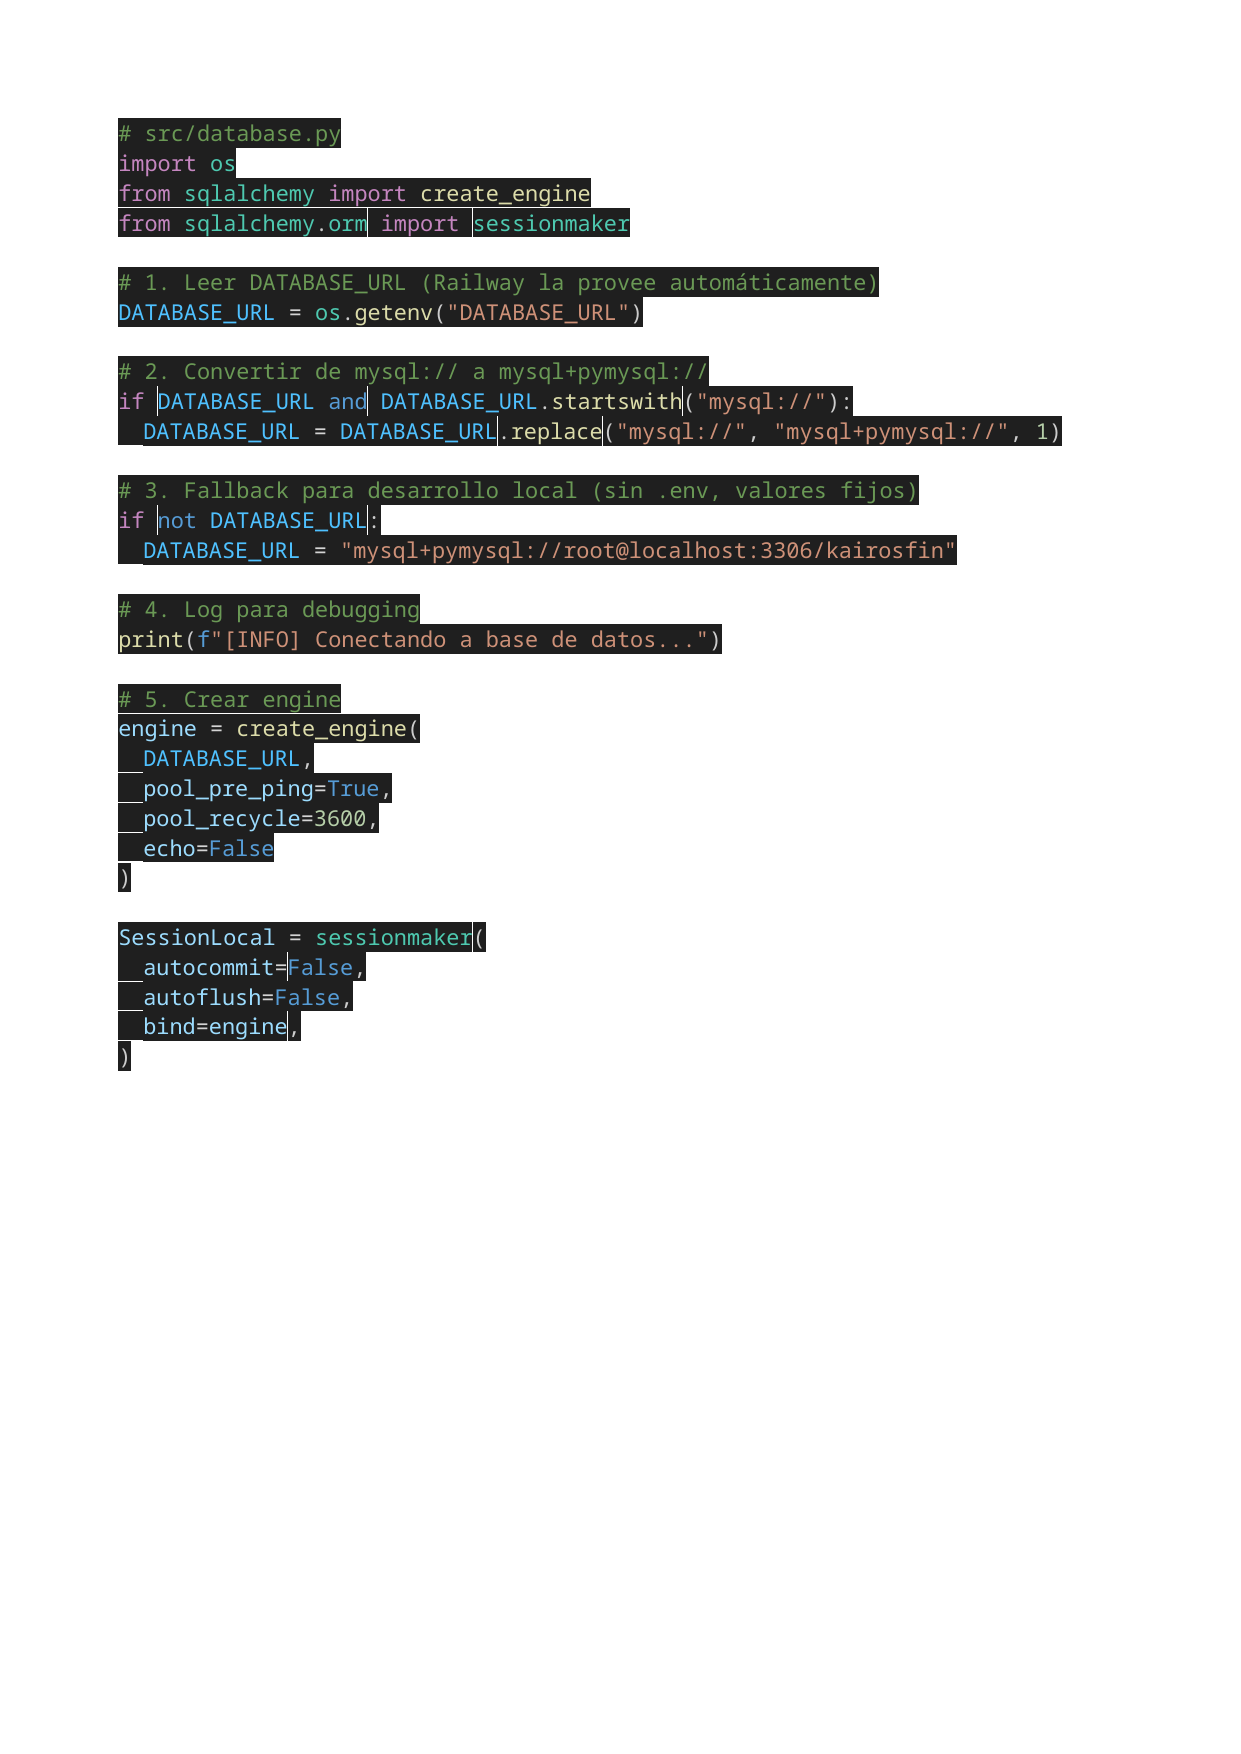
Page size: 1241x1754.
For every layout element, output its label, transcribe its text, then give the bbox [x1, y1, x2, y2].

text ) [118, 1041, 1122, 1071]
text autoflush=False, [118, 981, 1122, 1011]
text # 1. Leer DATABASE_URL (Railway la provee automáticamente) [118, 267, 1122, 297]
text # 4. Log para debugging [118, 594, 1122, 624]
text print(f"[INFO] Conectando a base de datos...") [118, 624, 1122, 654]
text DATABASE_URL = DATABASE_URL.replace("mysql://", "mysql+pymysql://", 1) [118, 416, 1122, 446]
text ) [118, 862, 1122, 892]
text import os [118, 148, 1122, 178]
text if DATABASE_URL and DATABASE_URL.startswith("mysql://"): [118, 386, 1122, 416]
text if not DATABASE_URL: [118, 505, 1122, 535]
text pool_recycle=3600, [118, 803, 1122, 833]
text # 5. Crear engine [118, 684, 1122, 713]
text from sqlalchemy.orm import sessionmaker [118, 207, 1122, 237]
text bind=engine, [118, 1011, 1122, 1041]
text # 3. Fallback para desarrollo local (sin .env, valores fijos) [118, 475, 1122, 505]
text echo=False [118, 833, 1122, 862]
text engine = create_engine( [118, 713, 1122, 743]
text DATABASE_URL, [118, 743, 1122, 773]
text autocommit=False, [118, 952, 1122, 981]
text # 2. Convertir de mysql:// a mysql+pymysql:// [118, 356, 1122, 386]
text from sqlalchemy import create_engine [118, 178, 1122, 207]
text # src/database.py [118, 118, 1122, 148]
text pool_pre_ping=True, [118, 773, 1122, 803]
text DATABASE_URL = "mysql+pymysql://root@localhost:3306/kairosfin" [118, 535, 1122, 565]
text SessionLocal = sessionmaker( [118, 922, 1122, 952]
text DATABASE_URL = os.getenv("DATABASE_URL") [118, 297, 1122, 327]
